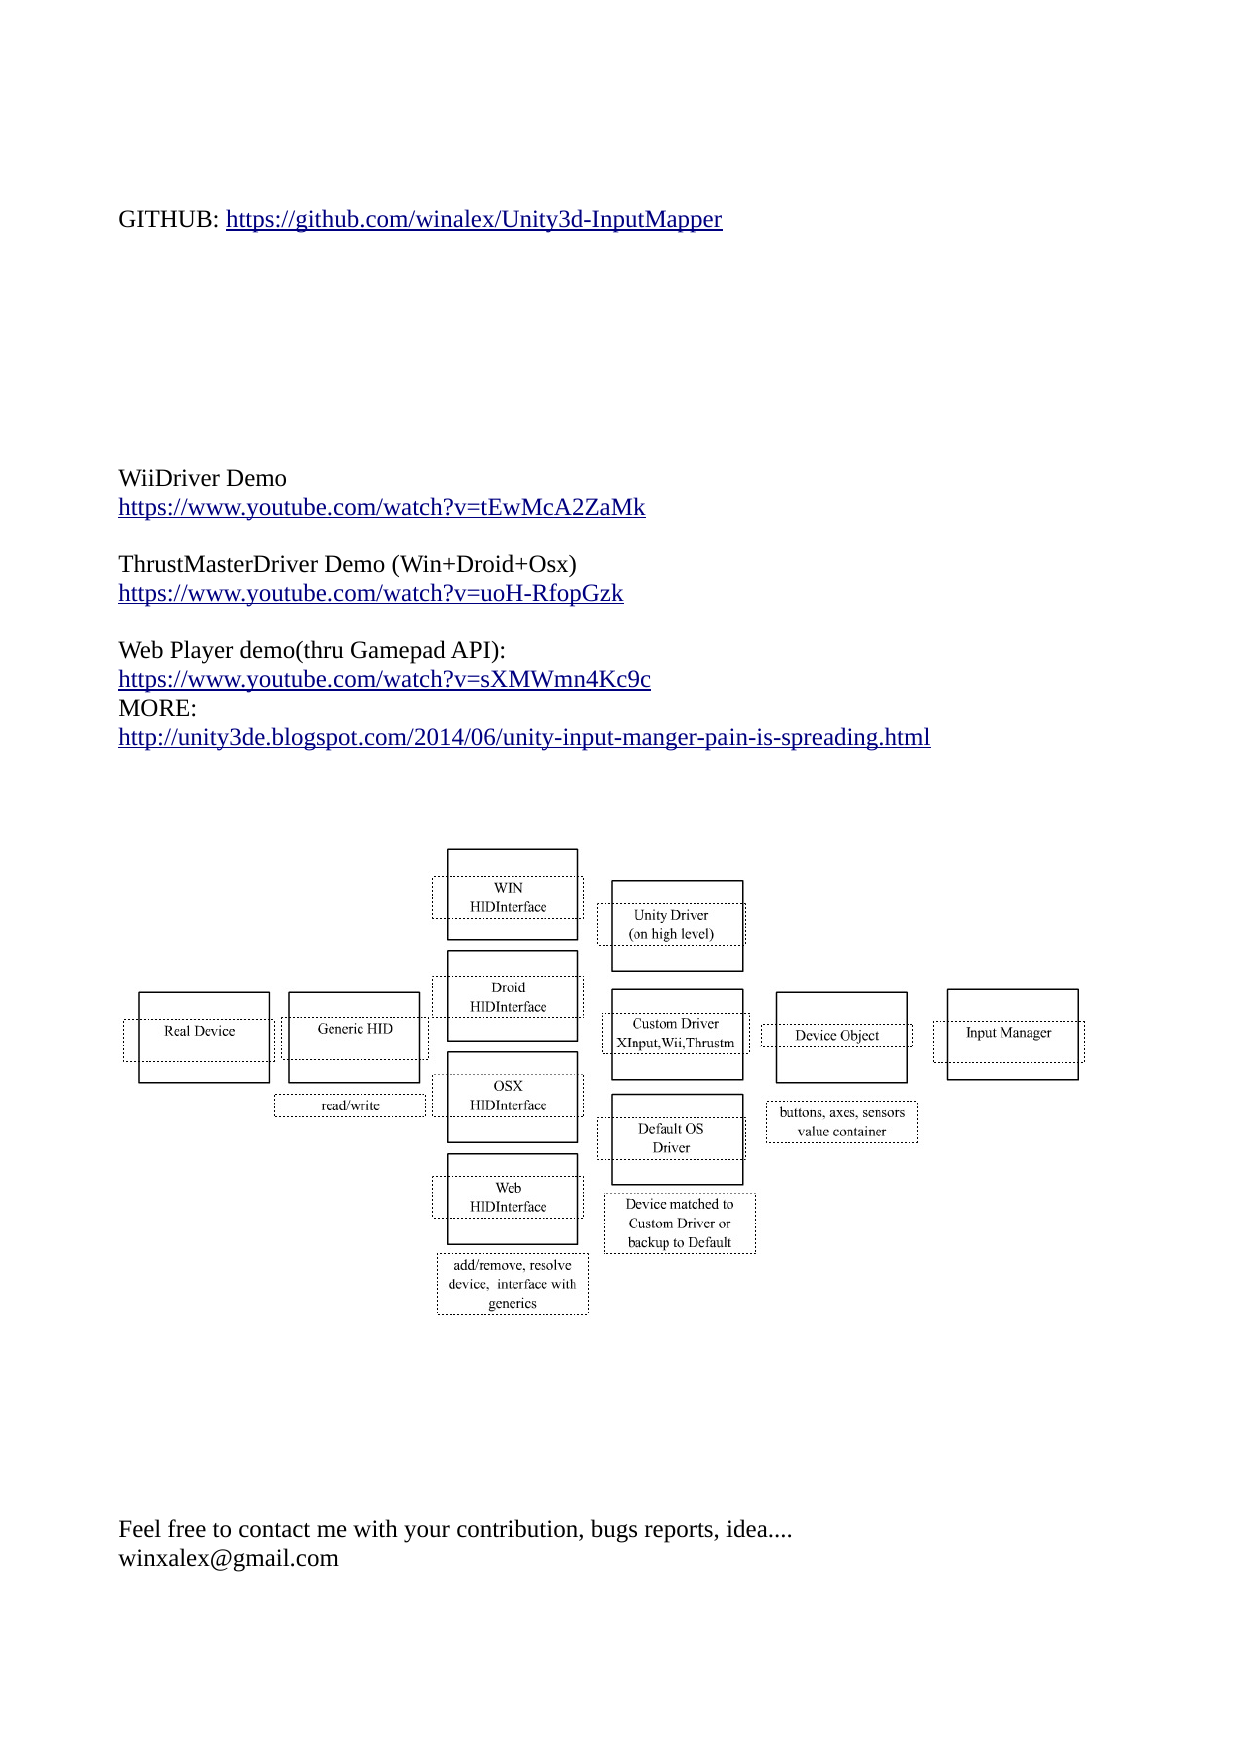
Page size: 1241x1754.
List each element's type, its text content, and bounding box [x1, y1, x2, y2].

text WiiDriver Demo [118, 463, 1122, 492]
text http://unity3de.blogspot.com/2014/06/unity-input-manger-pain-is-spreading.html [118, 722, 1122, 751]
text Feel free to contact me with your contribution, bugs reports, idea.... [118, 1514, 1122, 1543]
text Web Player demo(thru Gamepad API): [118, 636, 1122, 664]
text ThrustMasterDriver Demo (Win+Droid+Osx) [118, 549, 1122, 578]
text https://www.youtube.com/watch?v=uoH-RfopGzk [118, 578, 1122, 607]
picture [118, 808, 1123, 1342]
text https://www.youtube.com/watch?v=sXMWmn4Kc9c [118, 664, 1122, 693]
text winxalex@gmail.com [118, 1543, 1122, 1572]
text https://www.youtube.com/watch?v=tEwMcA2ZaMk [118, 492, 1122, 521]
text MORE: [118, 693, 1122, 722]
text GITHUB: https://github.com/winalex/Unity3d-InputMapper [118, 204, 1122, 233]
